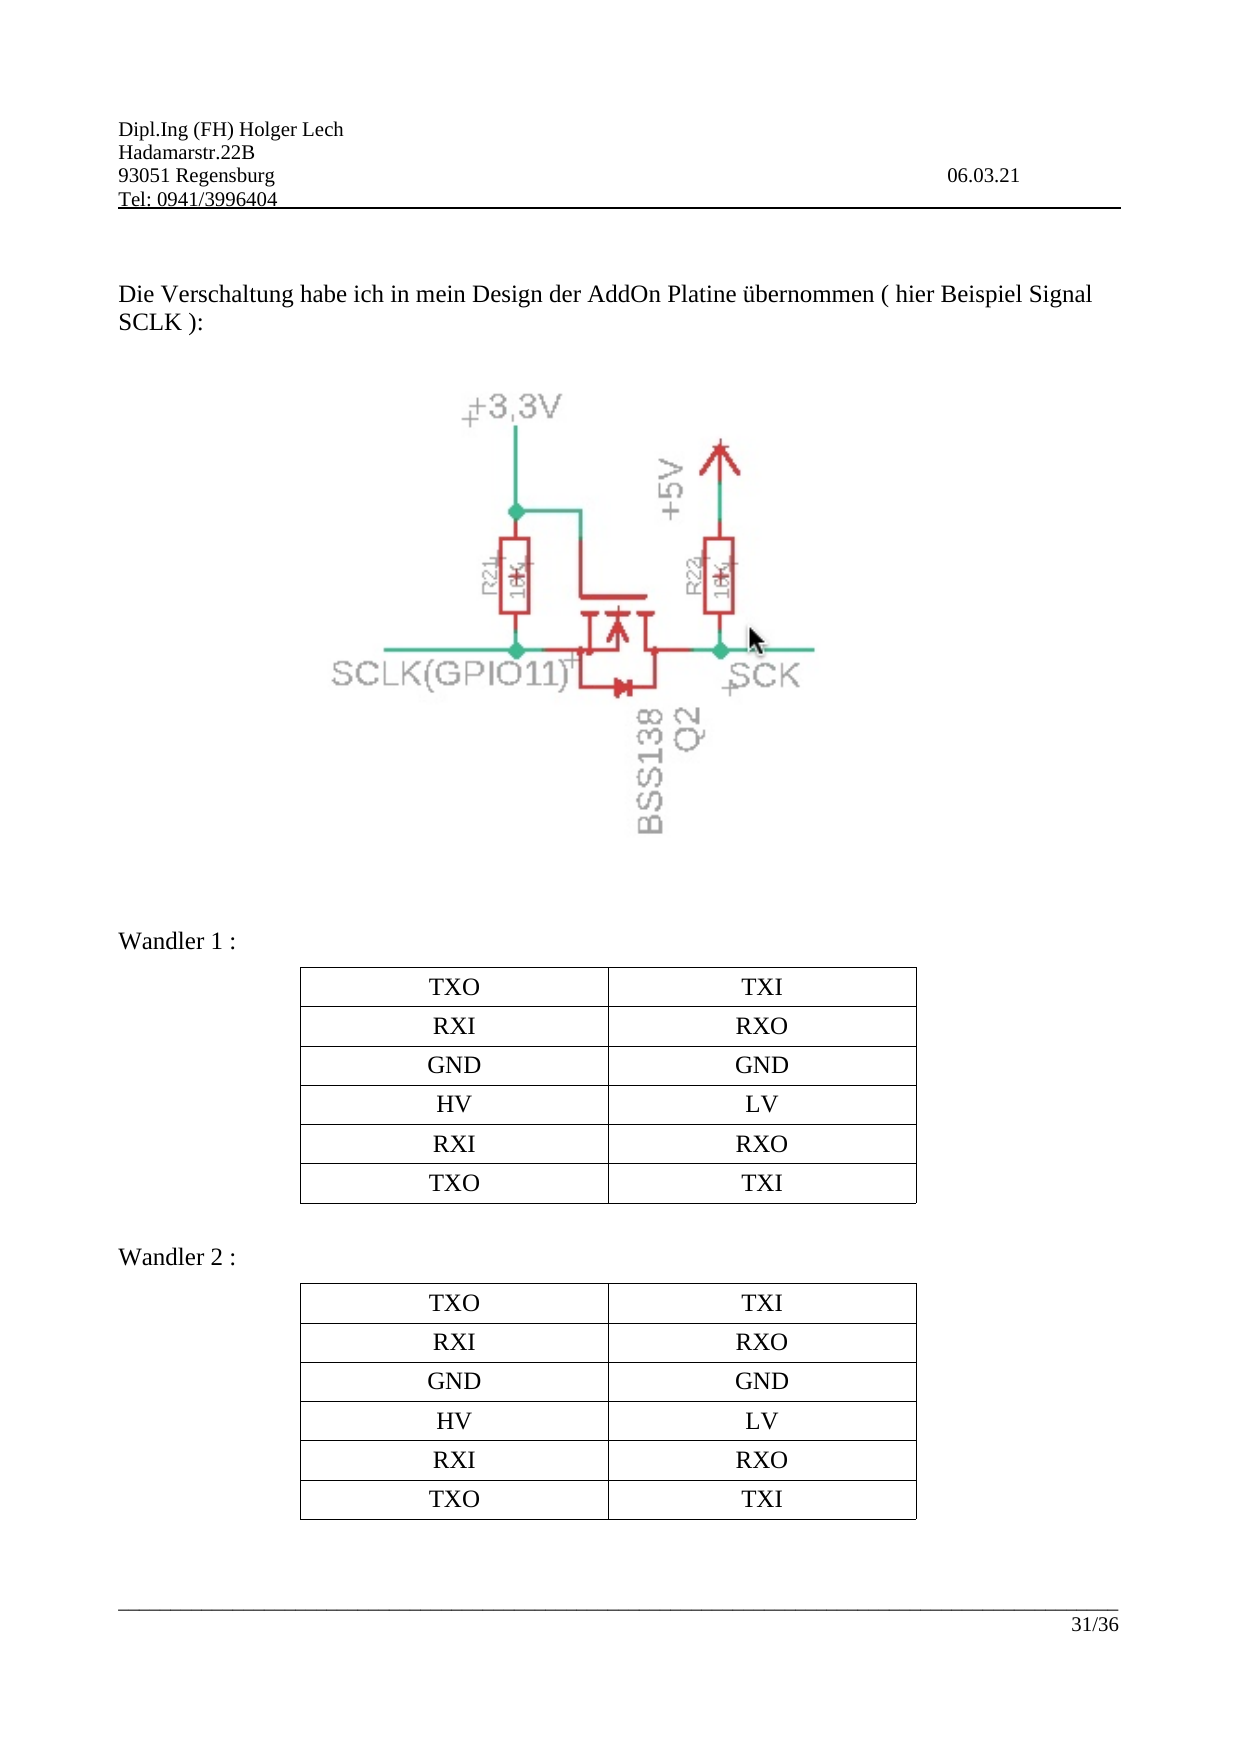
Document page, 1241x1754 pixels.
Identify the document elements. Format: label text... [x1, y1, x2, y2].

table_cell TXO [301, 1481, 608, 1519]
table_cell HV [301, 1402, 608, 1440]
text Wandler 2 : [118, 1243, 1122, 1271]
table_cell LV [609, 1086, 916, 1124]
table_cell TXI [609, 1481, 916, 1519]
table_cell RXO [609, 1125, 916, 1163]
table_cell GND [609, 1363, 916, 1401]
table_cell RXI [301, 1007, 608, 1046]
table_header TXI [609, 1284, 916, 1322]
table_header TXO [301, 968, 608, 1006]
table_cell GND [301, 1047, 608, 1085]
table_cell RXI [301, 1441, 608, 1479]
text Wandler 1 : [118, 927, 1122, 954]
table_cell GND [301, 1363, 608, 1401]
table_header TXO [301, 1284, 608, 1322]
table_cell GND [609, 1047, 916, 1085]
table_cell TXI [609, 1164, 916, 1203]
table_header TXI [609, 968, 916, 1006]
table_cell TXO [301, 1164, 608, 1203]
table_cell RXO [609, 1441, 916, 1479]
table_cell RXI [301, 1324, 608, 1362]
table_cell HV [301, 1086, 608, 1124]
picture [284, 348, 956, 847]
table_cell RXO [609, 1007, 916, 1046]
text Die Verschaltung habe ich in mein Design der AddOn Platine übernommen ( hier Beispiel Signal SCLK ): [118, 280, 1122, 336]
table_cell RXI [301, 1125, 608, 1163]
table_cell RXO [609, 1324, 916, 1362]
table_cell LV [609, 1402, 916, 1440]
